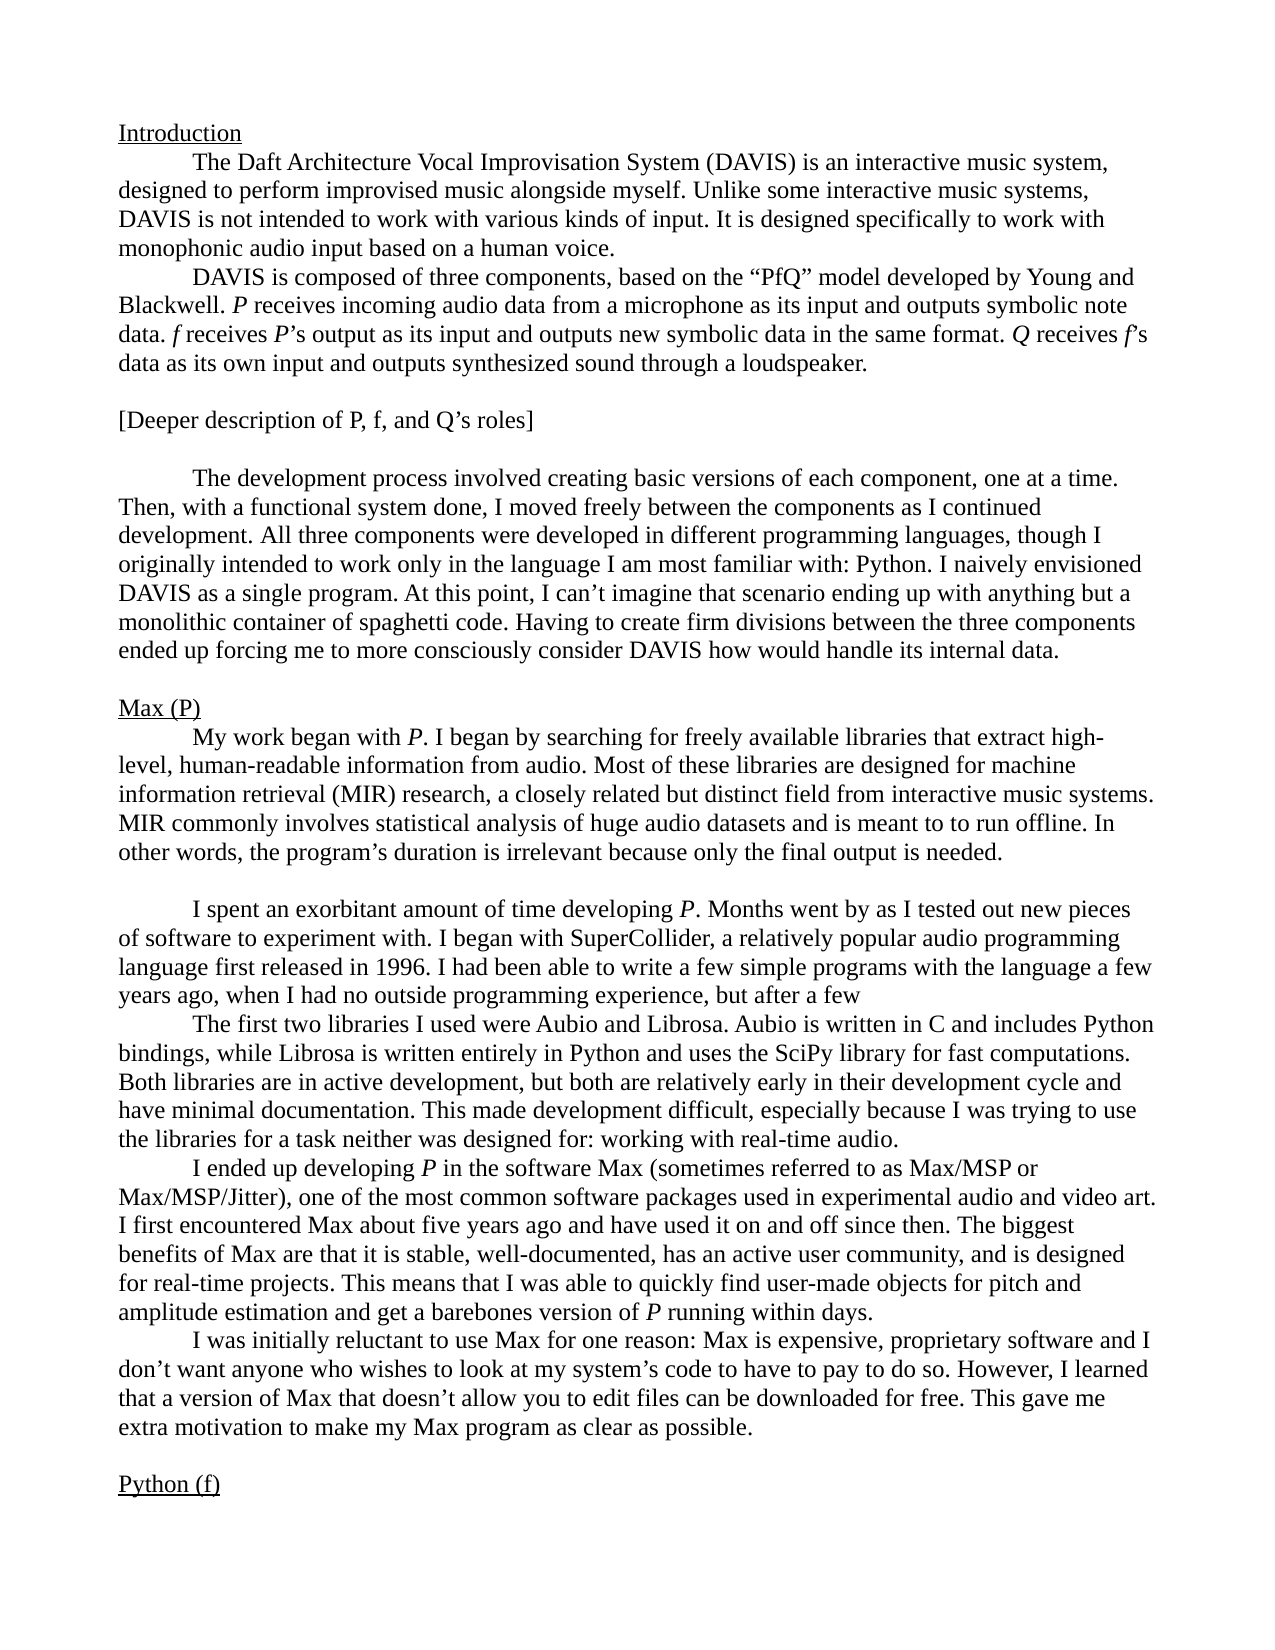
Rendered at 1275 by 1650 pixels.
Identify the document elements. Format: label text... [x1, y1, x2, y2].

text Introduction [118, 118, 1157, 147]
text The development process involved creating basic versions of each component, one at a time. Then, with a functional system done, I moved freely between the components as I continued development. All three components were developed in different programming languages, though I originally intended to work only in the language I am most familiar with: Python. I naively envisioned DAVIS as a single program. At this point, I can’t imagine that scenario ending up with anything but a monolithic container of spaghetti code. Having to create firm divisions between the three components ended up forcing me to more consciously consider DAVIS how would handle its internal data. [118, 463, 1157, 664]
text Python (f) [118, 1469, 1157, 1498]
text I was initially reluctant to use Max for one reason: Max is expensive, proprietary software and I don’t want anyone who wishes to look at my system’s code to have to pay to do so. However, I learned that a version of Max that doesn’t allow you to edit files can be downloaded for free. This gave me extra motivation to make my Max program as clear as possible. [118, 1326, 1157, 1441]
text The first two libraries I used were Aubio and Librosa. Aubio is written in C and includes Python bindings, while Librosa is written entirely in Python and uses the SciPy library for fast computations. Both libraries are in active development, but both are relatively early in their development cycle and have minimal documentation. This made development difficult, especially because I was trying to use the libraries for a task neither was designed for: working with real-time audio. [118, 1009, 1157, 1153]
text DAVIS is composed of three components, based on the “PfQ” model developed by Young and Blackwell. P receives incoming audio data from a microphone as its input and outputs symbolic note data. f receives P’s output as its input and outputs new symbolic data in the same format. Q receives f’s data as its own input and outputs synthesized sound through a loudspeaker. [118, 262, 1157, 377]
text My work began with P. I began by searching for freely available libraries that extract high-level, human-readable information from audio. Most of these libraries are designed for machine information retrieval (MIR) research, a closely related but distinct field from interactive music systems. MIR commonly involves statistical analysis of huge audio datasets and is meant to to run offline. In other words, the program’s duration is irrelevant because only the final output is needed. [118, 722, 1157, 866]
text The Daft Architecture Vocal Improvisation System (DAVIS) is an interactive music system, designed to perform improvised music alongside myself. Unlike some interactive music systems, DAVIS is not intended to work with various kinds of input. It is designed specifically to work with monophonic audio input based on a human voice. [118, 147, 1157, 262]
text [Deeper description of P, f, and Q’s roles] [118, 406, 1157, 434]
text I ended up developing P in the software Max (sometimes referred to as Max/MSP or Max/MSP/Jitter), one of the most common software packages used in experimental audio and video art. I first encountered Max about five years ago and have used it on and off since then. The biggest benefits of Max are that it is stable, well-documented, has an active user community, and is designed for real-time projects. This means that I was able to quickly find user-made objects for pitch and amplitude estimation and get a barebones version of P running within days. [118, 1153, 1157, 1326]
text Max (P) [118, 693, 1157, 722]
text I spent an exorbitant amount of time developing P. Months went by as I tested out new pieces of software to experiment with. I began with SuperCollider, a relatively popular audio programming language first released in 1996. I had been able to write a few simple programs with the language a few years ago, when I had no outside programming experience, but after a few [118, 894, 1157, 1009]
